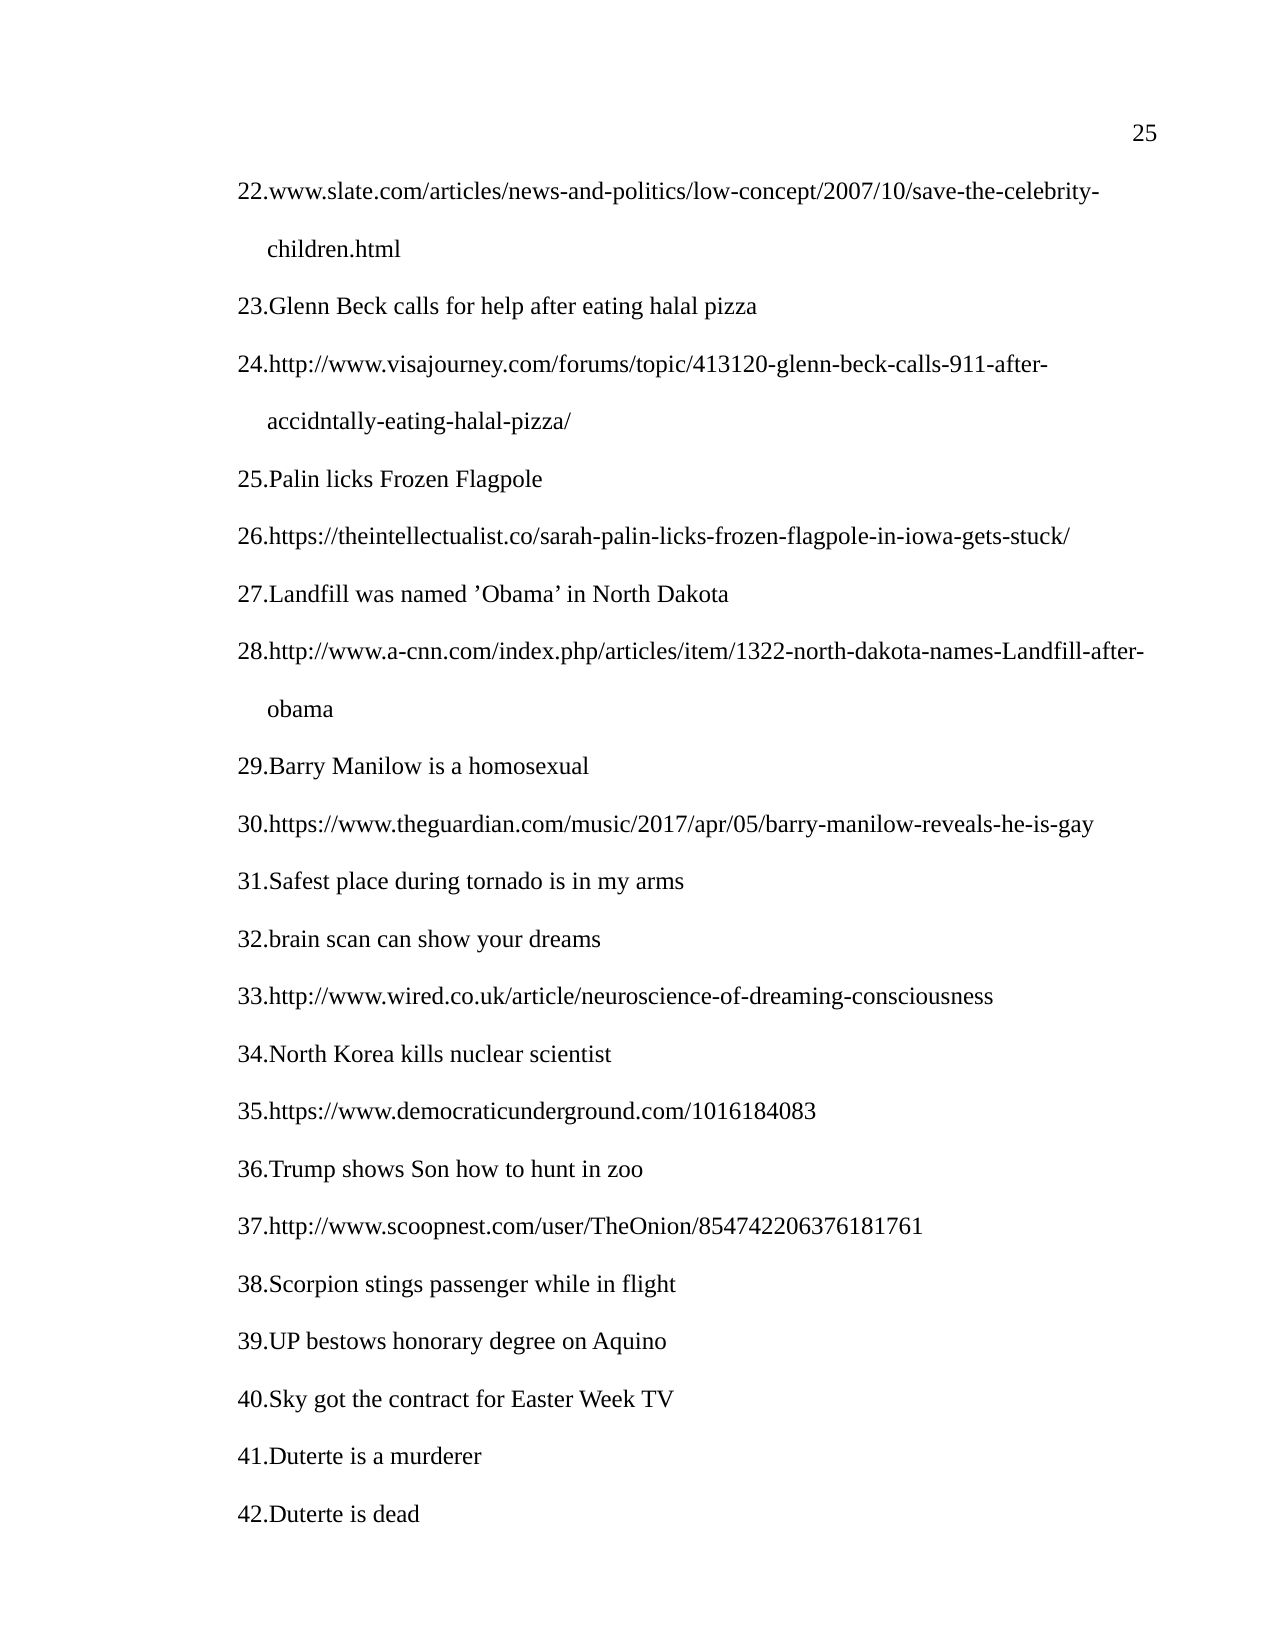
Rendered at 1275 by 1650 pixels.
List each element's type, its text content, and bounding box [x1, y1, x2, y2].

list brain scan can show your dreams [237, 924, 1157, 953]
list Trump shows Son how to hunt in zoo [237, 1154, 1157, 1183]
list UP bestows honorary degree on Aquino [237, 1326, 1157, 1355]
list https://www.democraticunderground.com/1016184083 [237, 1096, 1157, 1125]
list Scorpion stings passenger while in flight [237, 1269, 1157, 1298]
list https://www.theguardian.com/music/2017/apr/05/barry-manilow-reveals-he-is-gay [237, 809, 1157, 838]
list http://www.visajourney.com/forums/topic/413120-glenn-beck-calls-911-after-accidntally-eating-halal-pizza/ [237, 349, 1157, 435]
list Landfill was named ’Obama’ in North Dakota [237, 579, 1157, 608]
list Barry Manilow is a homosexual [237, 751, 1157, 780]
list North Korea kills nuclear scientist [237, 1039, 1157, 1068]
list http://www.scoopnest.com/user/TheOnion/854742206376181761 [237, 1211, 1157, 1240]
list Palin licks Frozen Flagpole [237, 464, 1157, 493]
list Duterte is a murderer [237, 1441, 1157, 1470]
list www.slate.com/articles/news-and-politics/low-concept/2007/10/save-the-celebrity-children.html [237, 176, 1157, 263]
list Safest place during tornado is in my arms [237, 866, 1157, 895]
list http://www.a-cnn.com/index.php/articles/item/1322-north-dakota-names-Landfill-after-obama [237, 636, 1157, 723]
list http://www.wired.co.uk/article/neuroscience-of-dreaming-consciousness [237, 981, 1157, 1010]
list Sky got the contract for Easter Week TV [237, 1384, 1157, 1413]
list Duterte is dead [237, 1499, 1157, 1528]
list https://theintellectualist.co/sarah-palin-licks-frozen-flagpole-in-iowa-gets-stuck/ [237, 521, 1157, 550]
list Glenn Beck calls for help after eating halal pizza [237, 291, 1157, 320]
